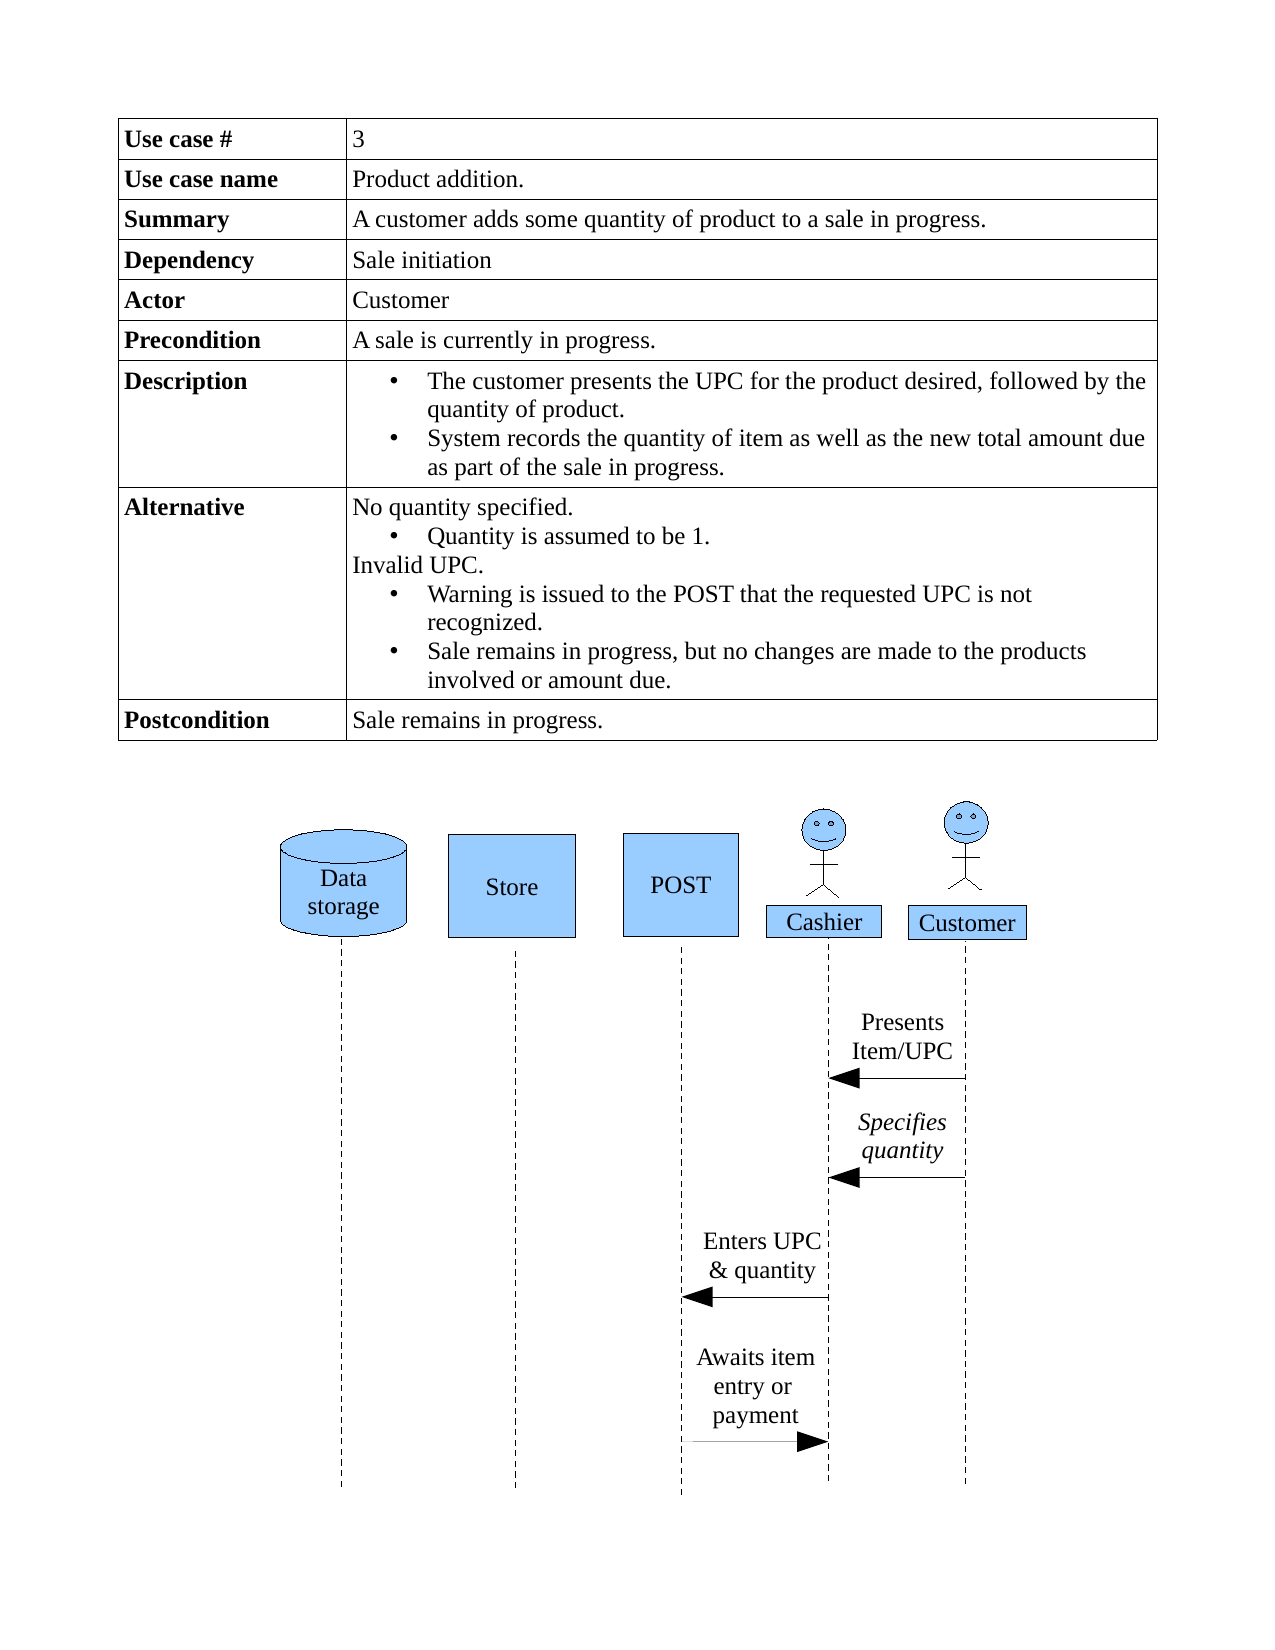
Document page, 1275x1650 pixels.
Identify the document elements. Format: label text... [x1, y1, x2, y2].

table_cell The customer presents the UPC for the product desired, followed by the quantity of product. System records the quantity of item as well as the new total amount due as part of the sale in progress. [347, 361, 1157, 487]
table_cell Sale initiation [347, 240, 1157, 279]
table_cell Summary [119, 200, 346, 239]
table_cell Postcondition [119, 700, 346, 740]
table_cell Product addition. [347, 160, 1157, 199]
table_cell A sale is currently in progress. [347, 321, 1157, 360]
table_cell Precondition [119, 321, 346, 360]
table_cell No quantity specified. Quantity is assumed to be 1. Invalid UPC. Warning is issued to the POST that the requested UPC is not recognized. Sale remains in progress, but no changes are made to the products involved or amount due. [347, 488, 1157, 699]
table_cell Actor [119, 280, 346, 320]
table_cell Use case name [119, 160, 346, 199]
table_cell A customer adds some quantity of product to a sale in progress. [347, 200, 1157, 239]
table_cell Description [119, 361, 346, 487]
table_cell Dependency [119, 240, 346, 279]
table_cell Alternative [119, 488, 346, 699]
table_cell Sale remains in progress. [347, 700, 1157, 740]
table_cell Customer [347, 280, 1157, 320]
table_header 3 [347, 119, 1157, 158]
table_header Use case # [119, 119, 346, 158]
